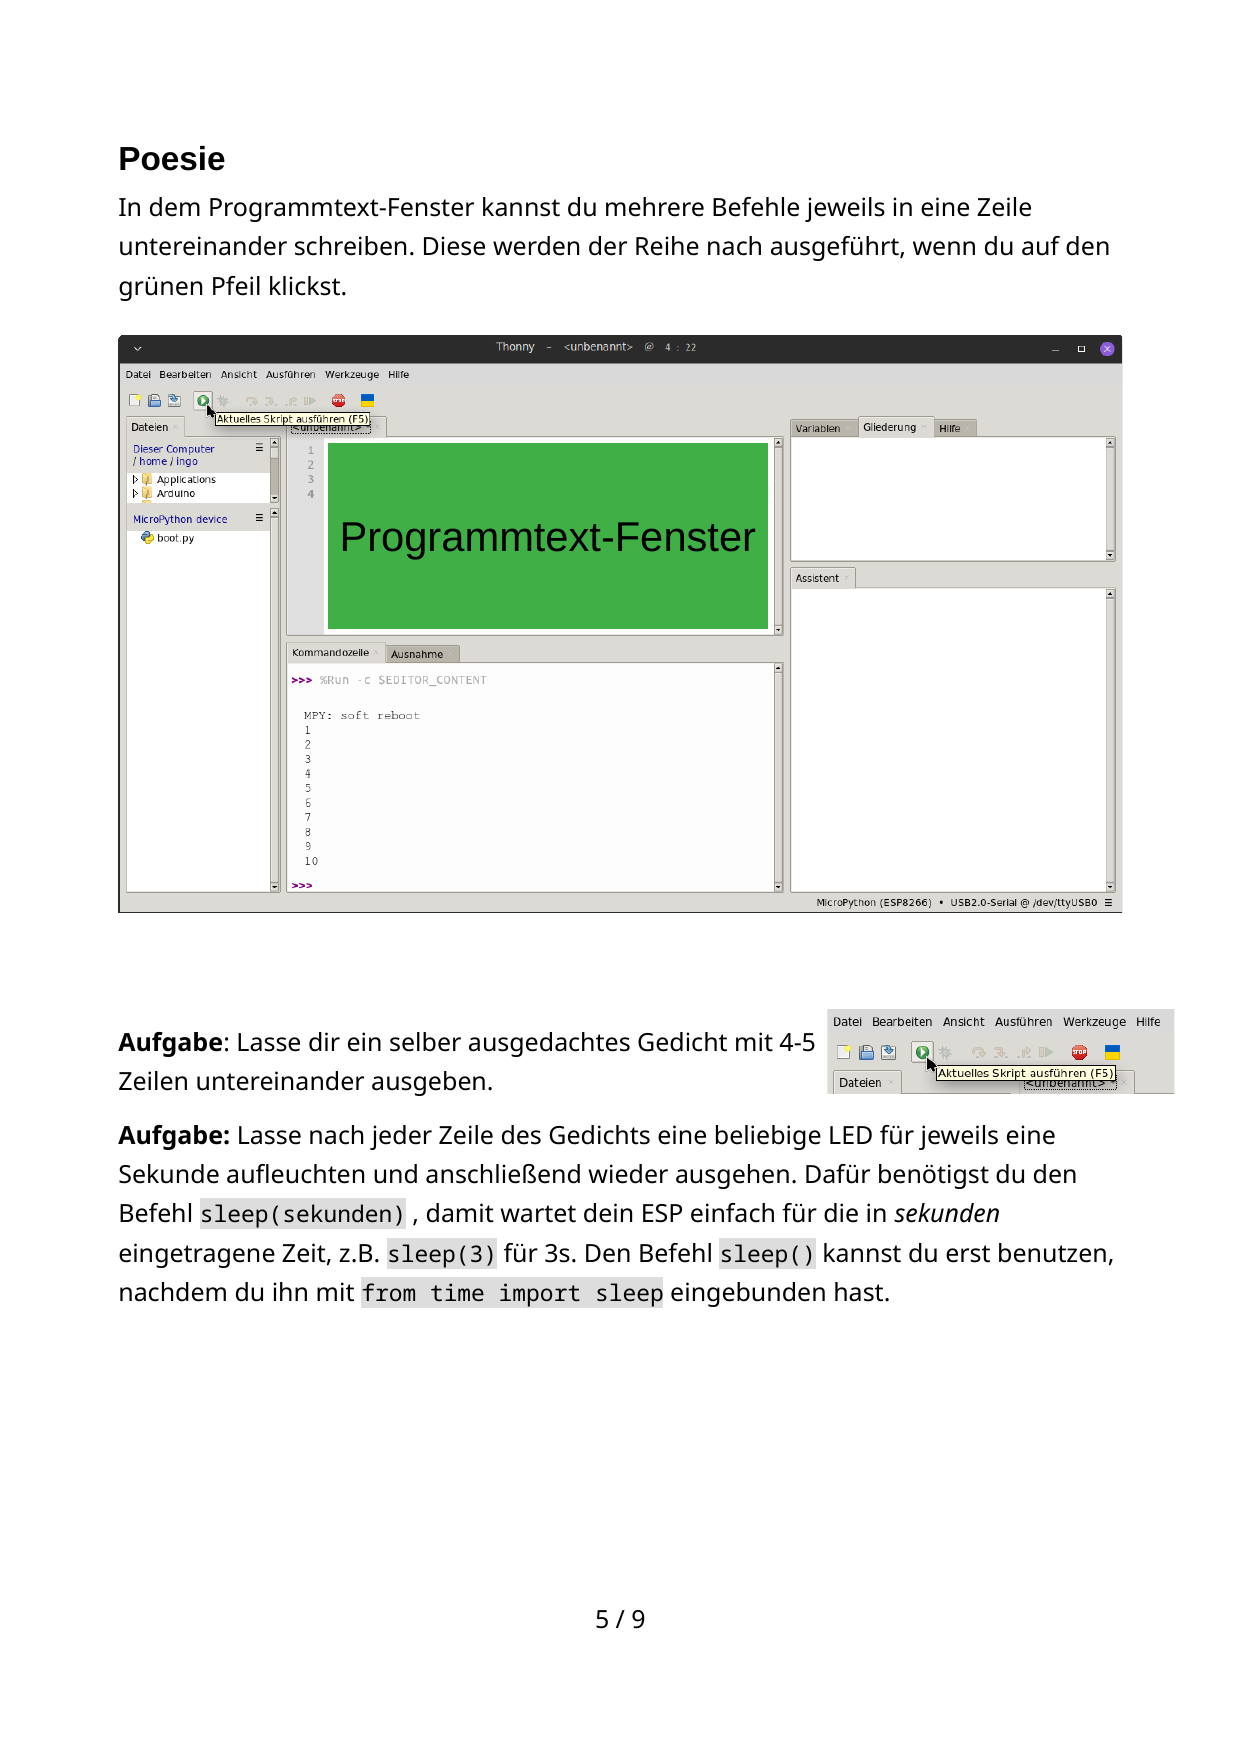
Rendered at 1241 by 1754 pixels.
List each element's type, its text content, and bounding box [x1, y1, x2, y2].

text Aufgabe: Lasse nach jeder Zeile des Gedichts eine beliebige LED für jeweils eine Sekunde aufleuchten und anschließend wieder ausgehen. Dafür benötigst du den Befehl sleep(sekunden) , damit wartet dein ESP einfach für die in sekunden eingetragene Zeit, z.B. sleep(3) für 3s. Den Befehl sleep() kannst du erst benutzen, nachdem du ihn mit from time import sleep eingebunden hast. [118, 1118, 1122, 1308]
picture [118, 335, 1123, 913]
text In dem Programmtext-Fenster kannst du mehrere Befehle jeweils in eine Zeile untereinander schreiben. Diese werden der Reihe nach ausgeführt, wenn du auf den grünen Pfeil klickst. [118, 190, 1122, 302]
subtitle Poesie [118, 139, 1122, 177]
text Aufgabe: Lasse dir ein selber ausgedachtes Gedicht mit 4-5 Zeilen untereinander ausgeben. [118, 1025, 1122, 1098]
picture [827, 1009, 831, 1037]
